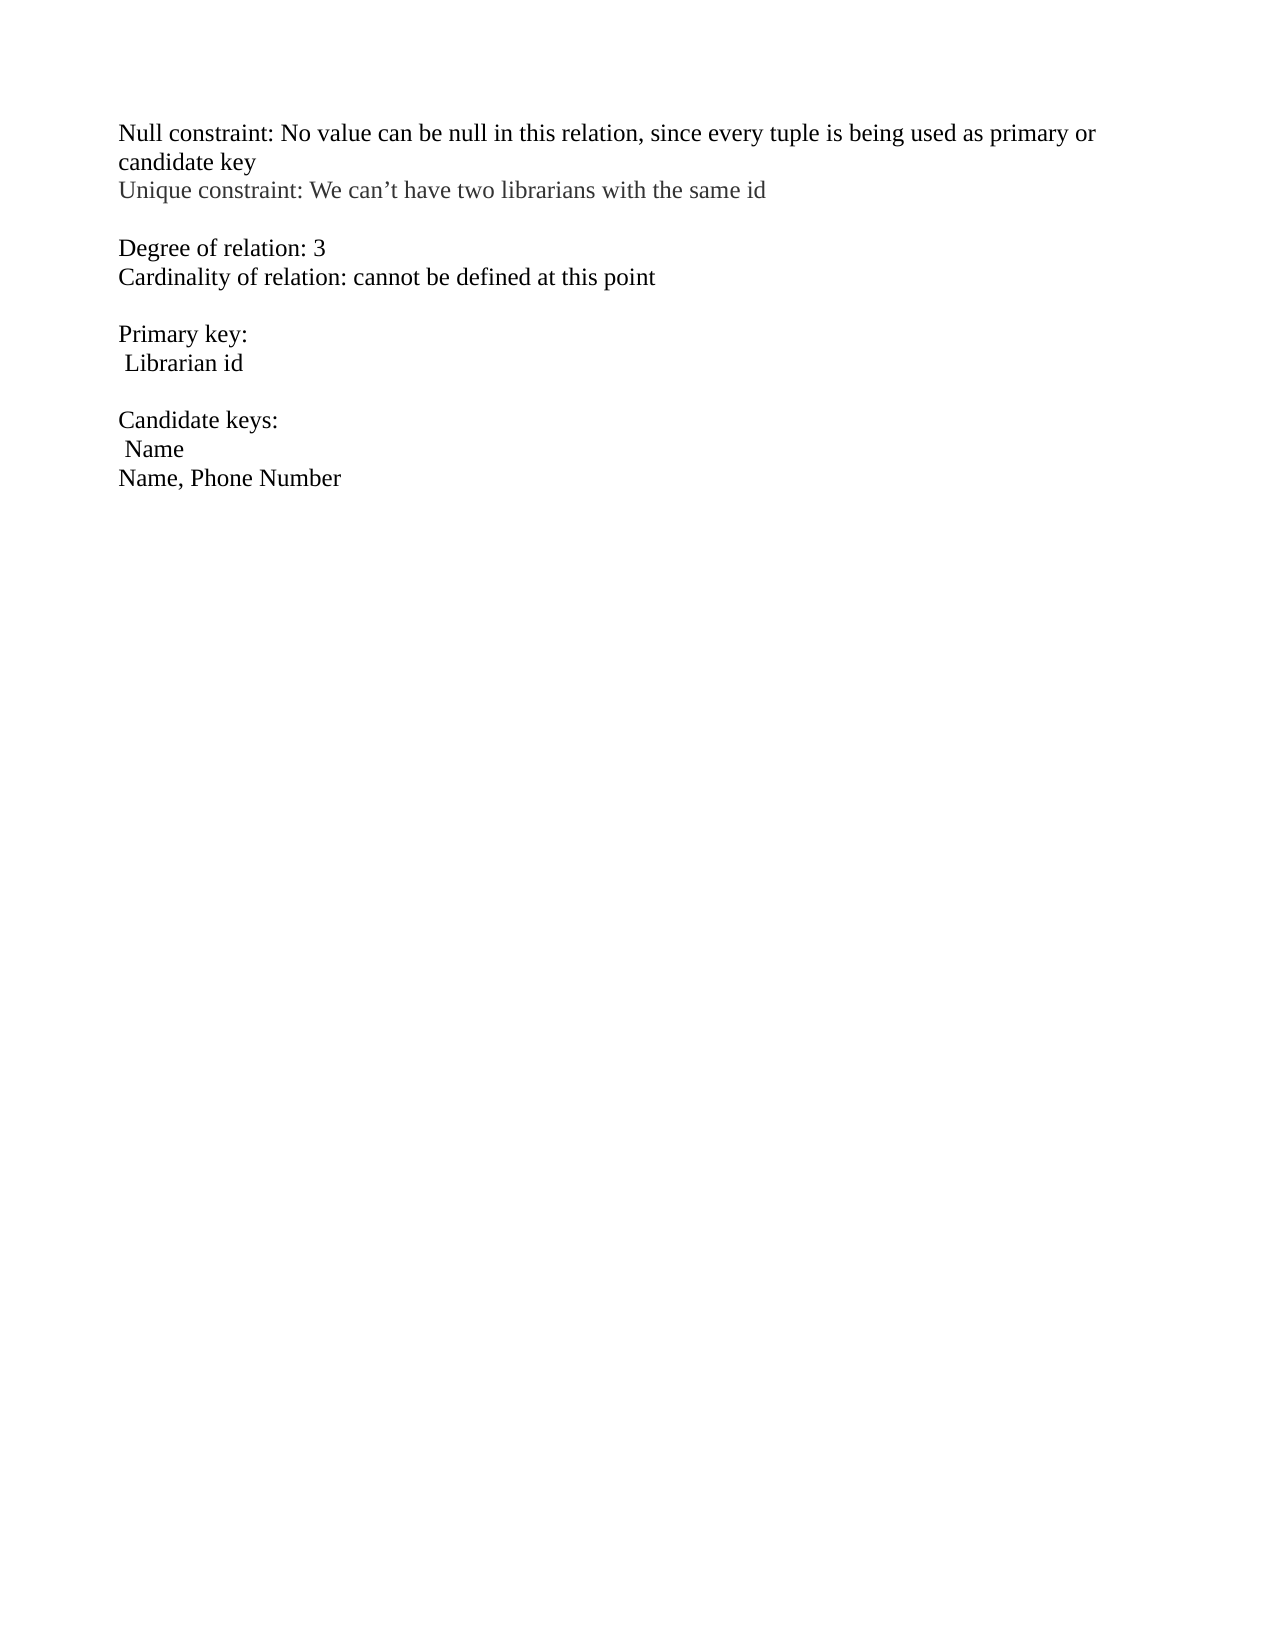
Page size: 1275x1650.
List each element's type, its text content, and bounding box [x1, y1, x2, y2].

text Unique constraint: We can’t have two librarians with the same id [118, 176, 1157, 204]
text Primary key: [118, 319, 1157, 348]
text Cardinality of relation: cannot be defined at this point [118, 262, 1157, 291]
text Name, Phone Number [118, 463, 1157, 492]
text Degree of relation: 3 [118, 233, 1157, 262]
text Null constraint: No value can be null in this relation, since every tuple is being used as primary or candidate key [118, 118, 1157, 176]
text Name [118, 434, 1157, 463]
text Librarian id [118, 348, 1157, 377]
text Candidate keys: [118, 406, 1157, 434]
